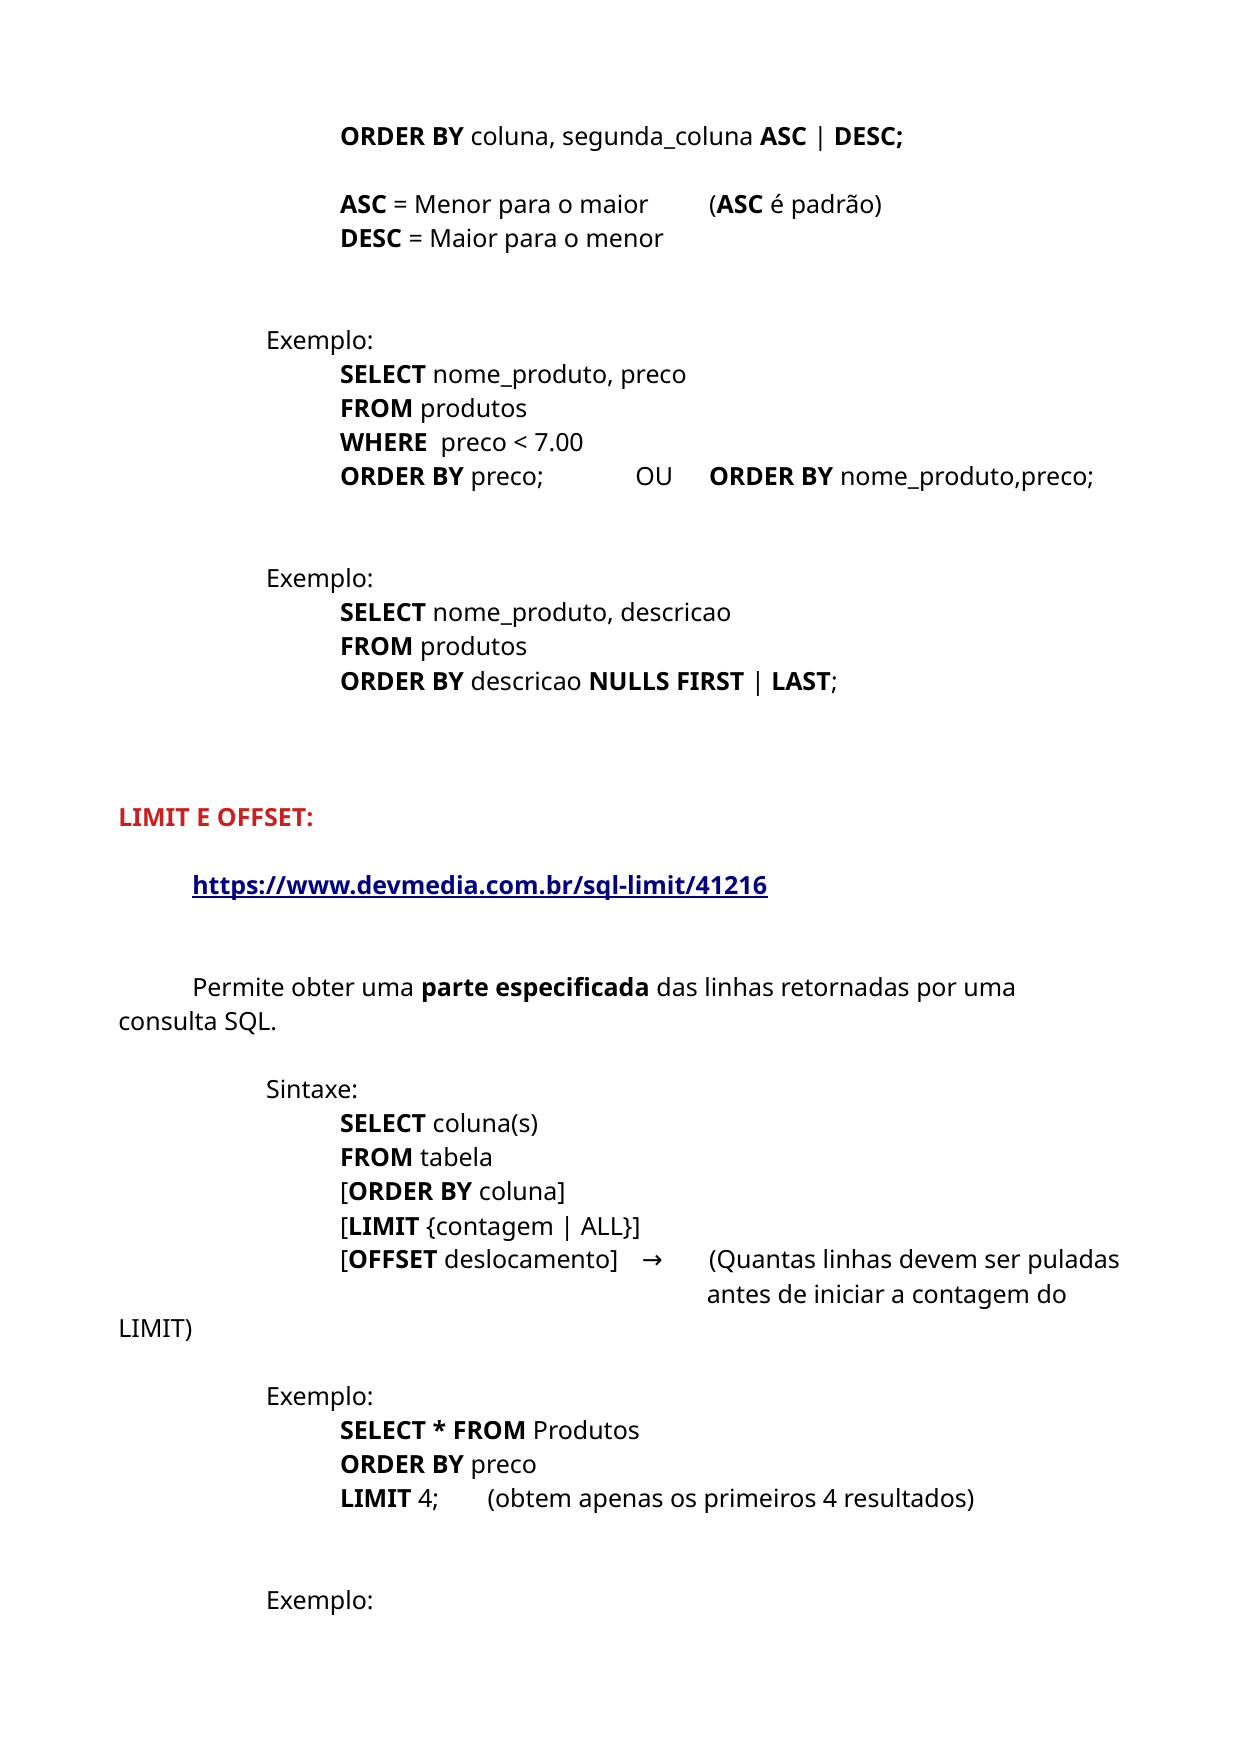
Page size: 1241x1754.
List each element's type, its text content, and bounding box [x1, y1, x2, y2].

text [LIMIT {contagem | ALL}] [118, 1208, 1122, 1242]
text FROM produtos [118, 629, 1122, 663]
text https://www.devmedia.com.br/sql-limit/41216 [118, 867, 1122, 902]
text WHERE preco < 7.00 [118, 425, 1122, 459]
text [ORDER BY coluna] [118, 1174, 1122, 1208]
text ASC = Menor para o maior (ASC é padrão) [118, 186, 1122, 220]
text SELECT * FROM Produtos [118, 1412, 1122, 1447]
text ORDER BY coluna, segunda_coluna ASC | DESC; [118, 118, 1122, 152]
text ORDER BY descricao NULLS FIRST | LAST; [118, 663, 1122, 697]
text [OFFSET deslocamento] → (Quantas linhas devem ser puladas antes de iniciar a contagem do LIMIT) [118, 1242, 1122, 1344]
text Exemplo: [118, 322, 1122, 357]
text SELECT coluna(s) [118, 1106, 1122, 1140]
text Sintaxe: [118, 1072, 1122, 1106]
text DESC = Maior para o menor [118, 220, 1122, 254]
text Permite obter uma parte especificada das linhas retornadas por uma consulta SQL. [118, 970, 1122, 1038]
text Exemplo: [118, 1583, 1122, 1617]
text Exemplo: [118, 561, 1122, 595]
text FROM produtos [118, 391, 1122, 425]
text ORDER BY preco; OU ORDER BY nome_produto,preco; [118, 459, 1122, 493]
text SELECT nome_produto, descricao [118, 595, 1122, 629]
text Exemplo: [118, 1378, 1122, 1412]
text LIMIT 4; (obtem apenas os primeiros 4 resultados) [118, 1481, 1122, 1515]
text LIMIT E OFFSET: [118, 799, 1122, 833]
text SELECT nome_produto, preco [118, 357, 1122, 391]
text FROM tabela [118, 1140, 1122, 1174]
text ORDER BY preco [118, 1447, 1122, 1481]
